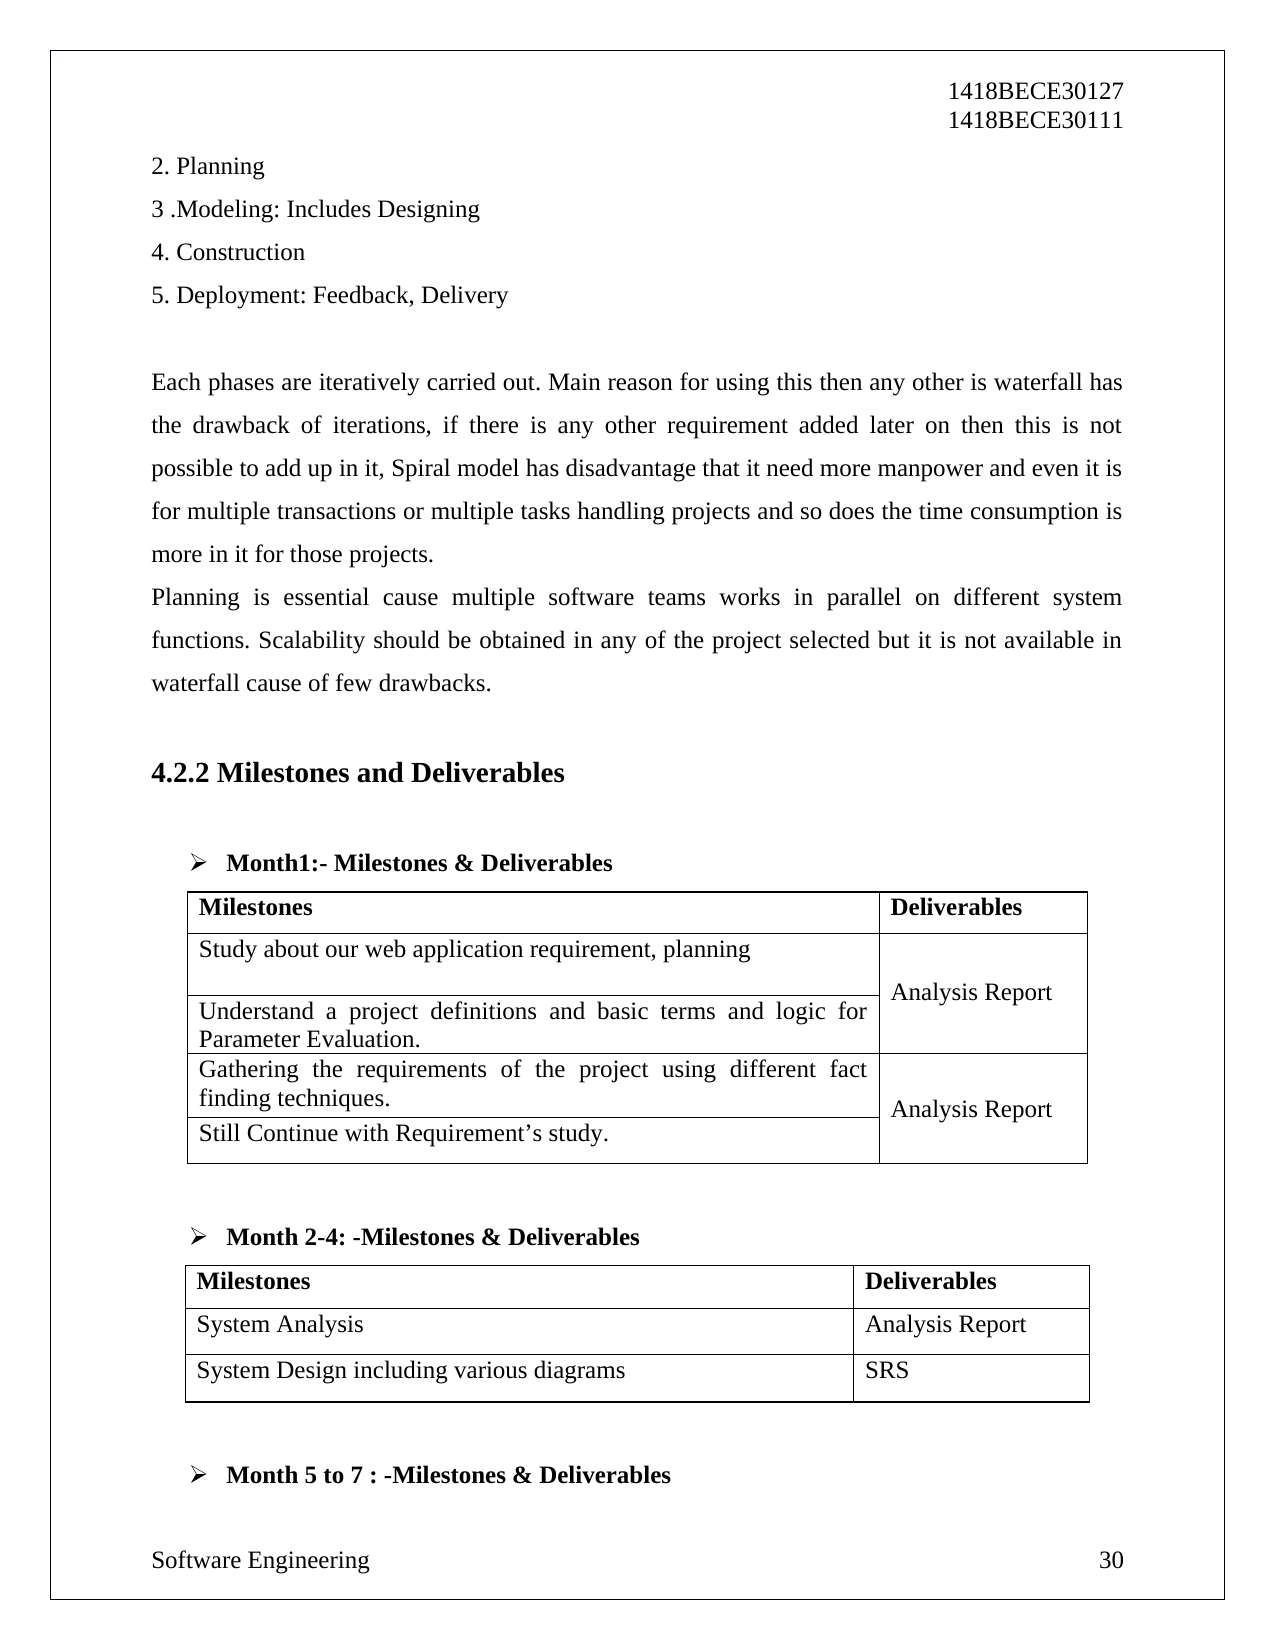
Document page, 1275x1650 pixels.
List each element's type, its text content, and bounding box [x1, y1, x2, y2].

table_cell Analysis Report [880, 1054, 1087, 1163]
text Each phases are iteratively carried out. Main reason for using this then any other is waterfall has the drawback of iterations, if there is any other requirement added later on then this is not possible to add up in it, Spiral model has disadvantage that it need more manpower and even it is for multiple transactions or multiple tasks handling projects and so does the time consumption is more in it for those projects. [151, 367, 1124, 568]
table_header Milestones [188, 893, 879, 933]
list Month1:- Milestones & Deliverables [188, 848, 1124, 877]
table_cell Still Continue with Requirement’s study. [188, 1118, 879, 1163]
text 3 .Modeling: Includes Designing [151, 194, 1124, 223]
table_header Deliverables [880, 893, 1087, 933]
text 2. Planning [151, 151, 1124, 180]
table_cell Analysis Report [880, 934, 1087, 1053]
table_cell System Analysis [186, 1309, 853, 1354]
table_cell SRS [854, 1355, 1089, 1401]
table_cell System Design including various diagrams [186, 1355, 853, 1401]
table_cell Study about our web application requirement, planning [188, 934, 879, 995]
list Month 2-4: -Milestones & Deliverables [188, 1222, 1124, 1250]
text 5. Deployment: Feedback, Delivery [151, 280, 1124, 309]
list Month 5 to 7 : -Milestones & Deliverables [188, 1460, 1124, 1489]
text Planning is essential cause multiple software teams works in parallel on different system functions. Scalability should be obtained in any of the project selected but it is not available in waterfall cause of few drawbacks. [151, 582, 1124, 697]
text 4. Construction [151, 237, 1124, 266]
table_cell Analysis Report [854, 1309, 1089, 1354]
text 4.2.2 Milestones and Deliverables [151, 755, 1124, 788]
table_header Milestones [186, 1266, 853, 1308]
table_header Deliverables [854, 1266, 1089, 1308]
table_cell Gathering the requirements of the project using different fact finding techniques. [188, 1054, 879, 1117]
